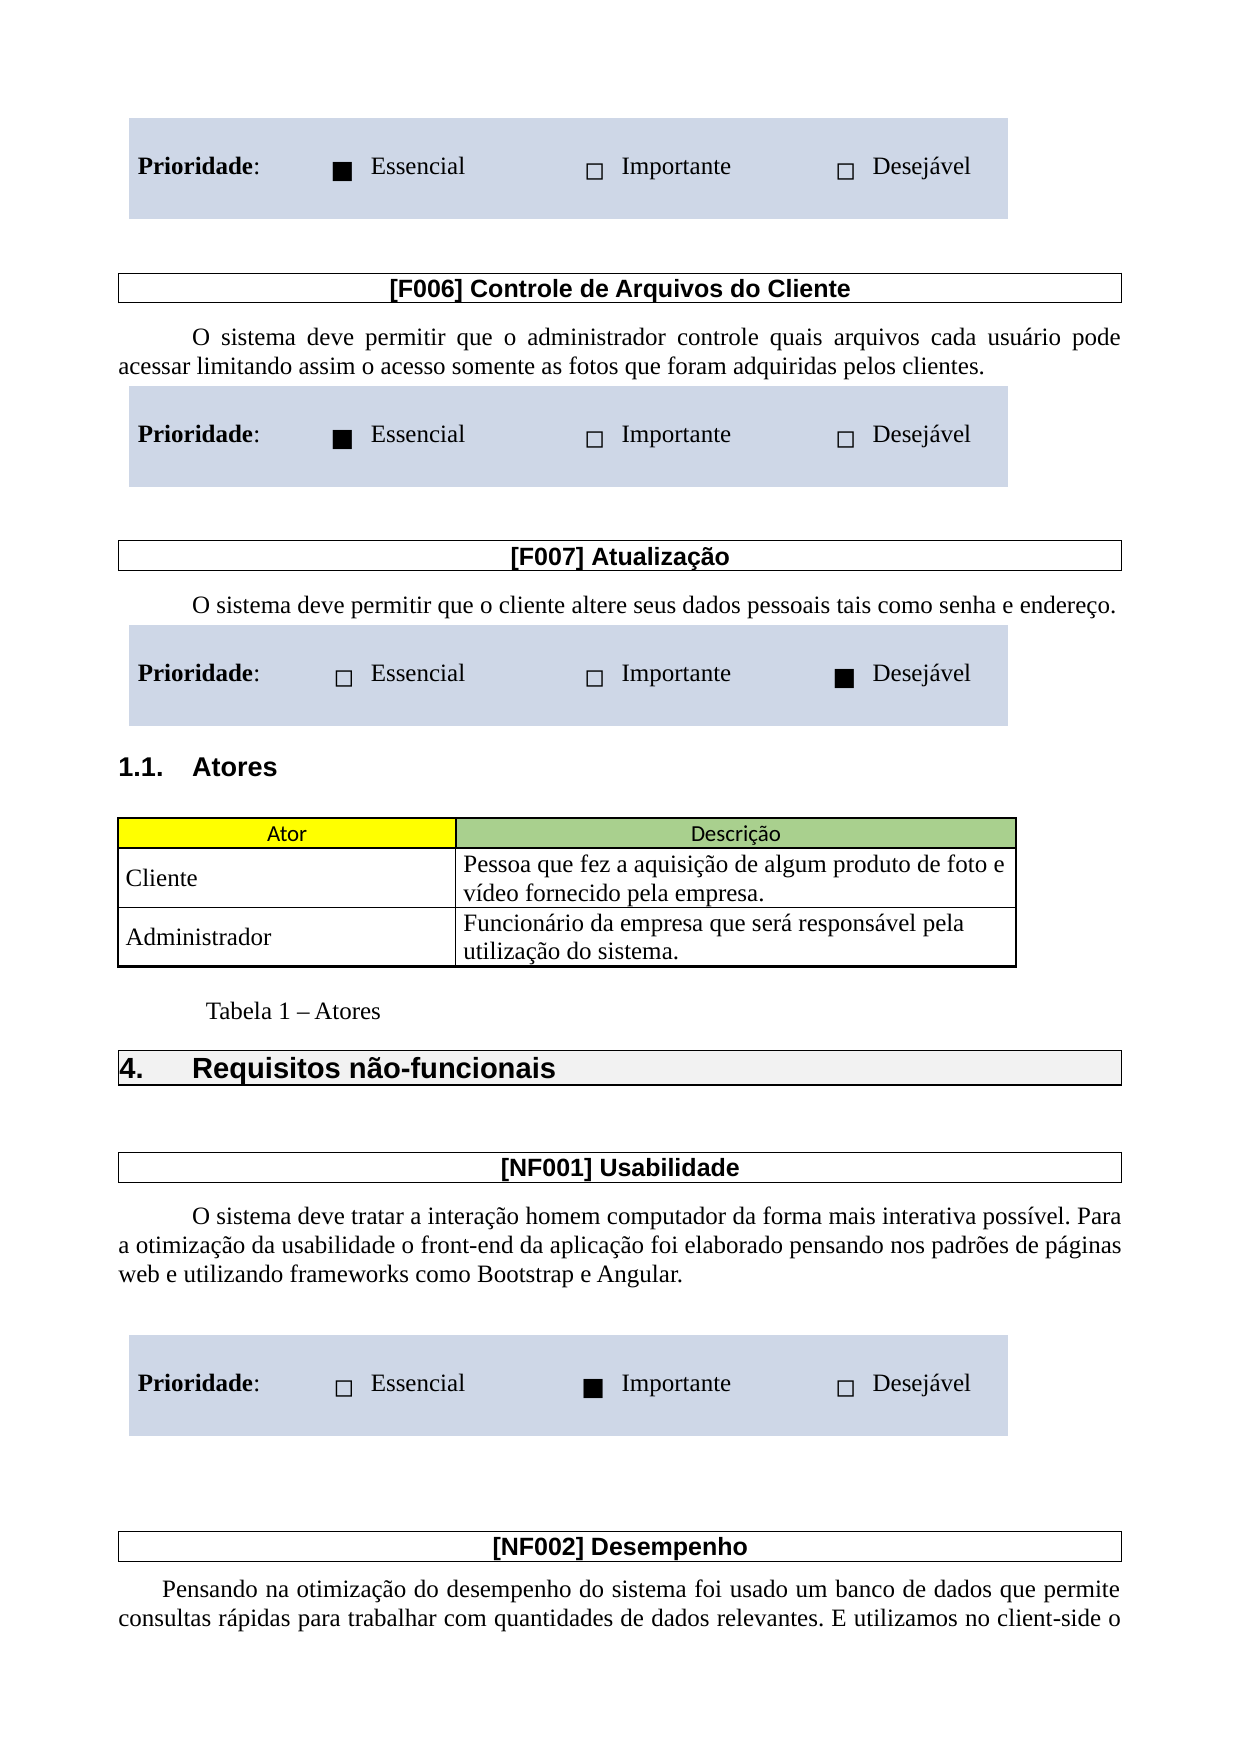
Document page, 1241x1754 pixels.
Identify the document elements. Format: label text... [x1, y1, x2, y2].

table_header Essencial [362, 118, 569, 219]
subtitle Atores [118, 751, 1122, 782]
table_header ◻ [820, 118, 864, 219]
table_header Prioridade: [129, 118, 318, 219]
table_header Importante [613, 386, 820, 487]
table_header ◻ [318, 1335, 362, 1436]
text Pensando na otimização do desempenho do sistema foi usado um banco de dados que permite consultas rápidas para trabalhar com quantidades de dados relevantes. E utilizamos no client-side o [118, 1574, 1122, 1632]
text O sistema deve permitir que o administrador controle quais arquivos cada usuário pode acessar limitando assim o acesso somente as fotos que foram adquiridas pelos clientes. [118, 322, 1122, 380]
table_header Desejável [864, 625, 1008, 726]
table_header Prioridade: [129, 386, 318, 487]
table_header ◻ [318, 625, 362, 726]
subtitle [NF001] Usabilidade [119, 1153, 1121, 1182]
table_header Prioridade: [129, 625, 318, 726]
table_header Desejável [864, 118, 1008, 219]
table_cell Funcionário da empresa que será responsável pela utilização do sistema. [456, 908, 1015, 965]
table_header ■ [820, 625, 864, 726]
table_header Desejável [864, 386, 1008, 487]
table_header Ator [119, 819, 455, 847]
table_header ◻ [820, 386, 864, 487]
table_header Essencial [362, 386, 569, 487]
table_header Importante [613, 625, 820, 726]
table_header ■ [318, 118, 362, 219]
text O sistema deve permitir que o cliente altere seus dados pessoais tais como senha e endereço. [118, 590, 1122, 619]
subtitle Requisitos não-funcionais [119, 1051, 1121, 1084]
table_header ◻ [569, 118, 613, 219]
table_header Desejável [864, 1335, 1008, 1436]
subtitle [F007] Atualização [119, 541, 1121, 570]
table_header ◻ [569, 386, 613, 487]
table_cell Cliente [119, 849, 455, 907]
table_header Essencial [362, 1335, 569, 1436]
text O sistema deve tratar a interação homem computador da forma mais interativa possível. Para a otimização da usabilidade o front-end da aplicação foi elaborado pensando nos padrões de páginas web e utilizando frameworks como Bootstrap e Angular. [118, 1201, 1122, 1288]
table_header Descrição [457, 819, 1015, 847]
table_header Importante [613, 118, 820, 219]
table_header ■ [569, 1335, 613, 1436]
table_header ■ [318, 386, 362, 487]
table_header Prioridade: [129, 1335, 318, 1436]
table_header ◻ [820, 1335, 864, 1436]
subtitle [F006] Controle de Arquivos do Cliente [119, 274, 1121, 302]
table_header Importante [613, 1335, 820, 1436]
table_header ◻ [569, 625, 613, 726]
subtitle [NF002] Desempenho [119, 1532, 1121, 1561]
table_header Essencial [362, 625, 569, 726]
table_cell Pessoa que fez a aquisição de algum produto de foto e vídeo fornecido pela empresa. [456, 849, 1015, 907]
table_cell Administrador [119, 908, 455, 965]
text Tabela 1 – Atores [118, 996, 1122, 1025]
